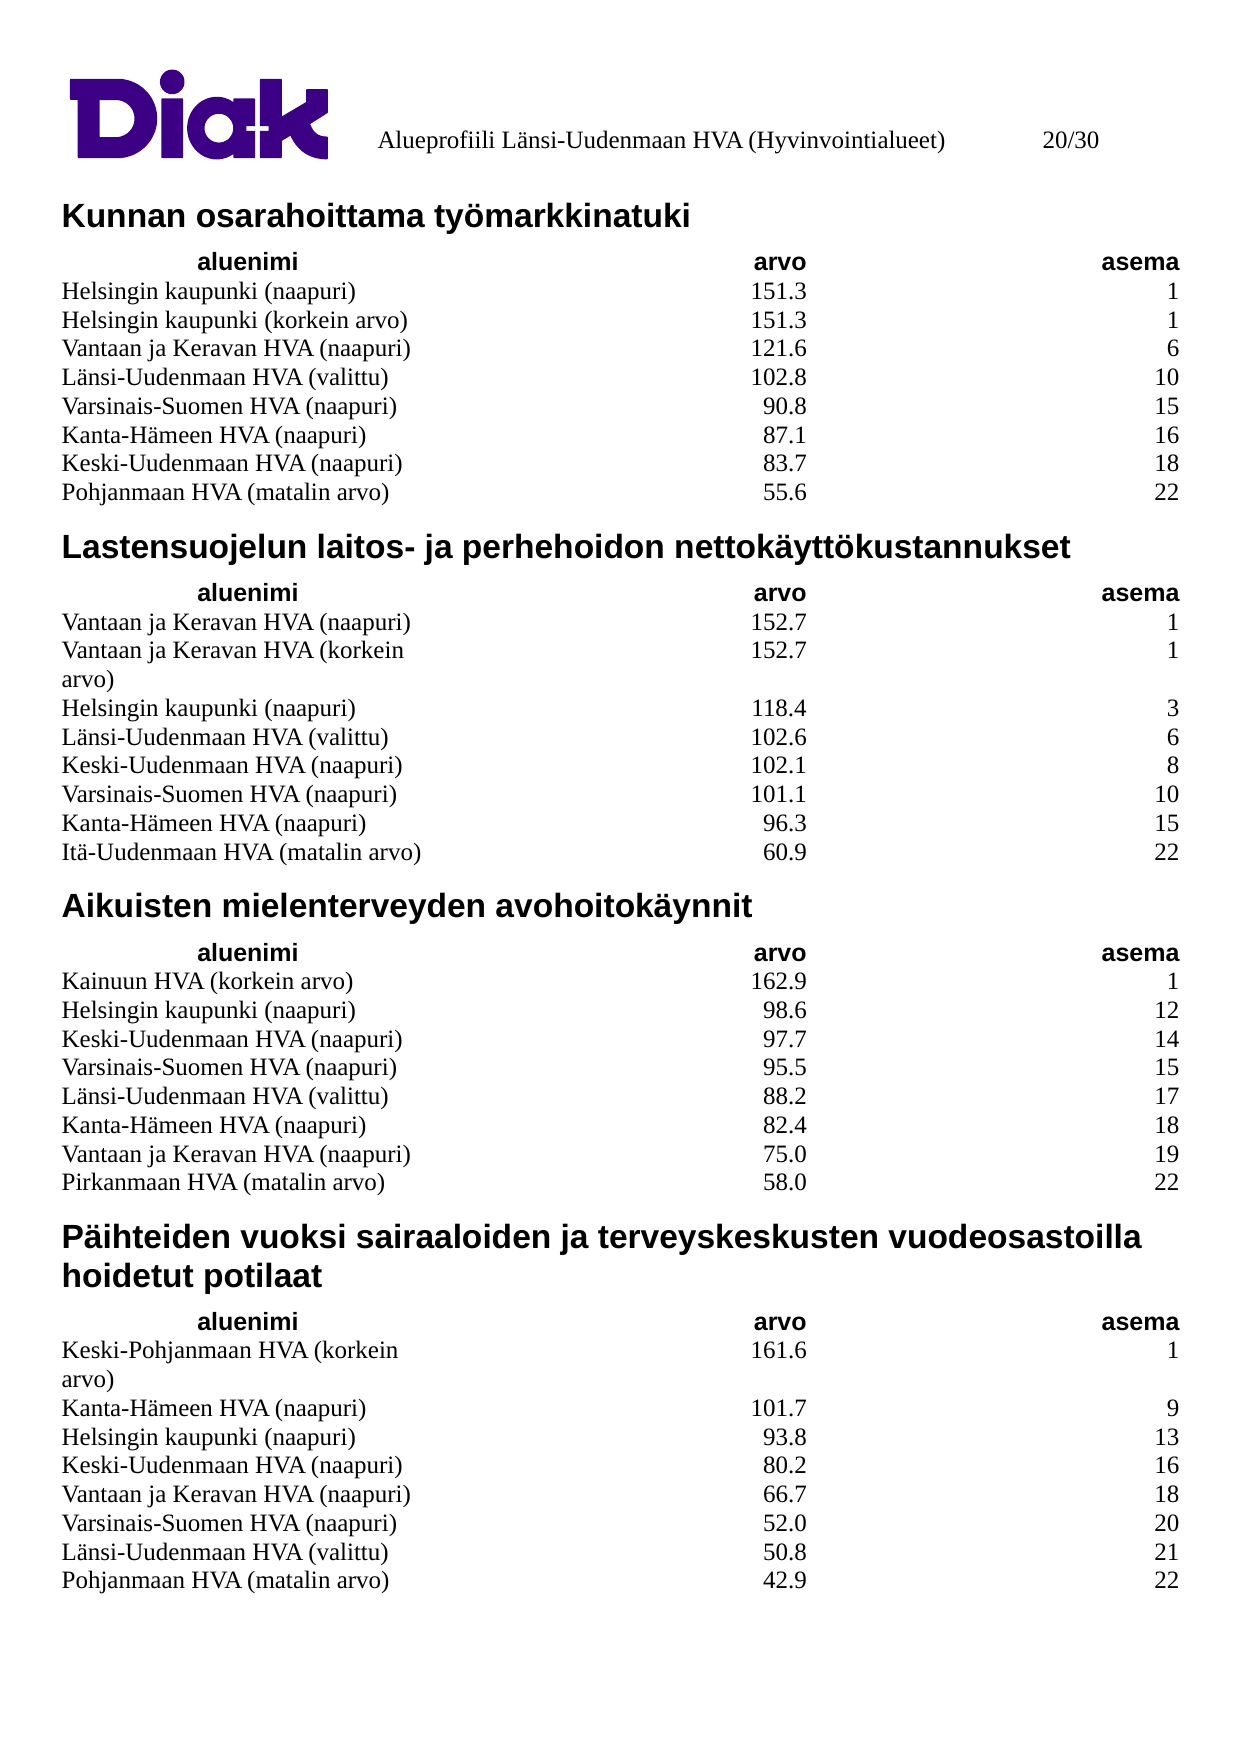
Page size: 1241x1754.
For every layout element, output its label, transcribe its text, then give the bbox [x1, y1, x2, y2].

table_cell 18 [806, 449, 1179, 477]
table_cell 121.6 [434, 334, 806, 362]
table_cell 52.0 [434, 1508, 806, 1537]
table_cell 102.1 [434, 751, 806, 779]
table_cell 42.9 [434, 1566, 806, 1594]
table_cell 1 [806, 1336, 1179, 1393]
table_cell Kanta-Hämeen HVA (naapuri) [61, 808, 434, 837]
table_cell 21 [806, 1537, 1179, 1566]
table_cell Varsinais-Suomen HVA (naapuri) [61, 391, 434, 420]
table_cell 3 [806, 693, 1179, 722]
table_header arvo [434, 1307, 806, 1336]
table_cell 8 [806, 751, 1179, 779]
table_cell Vantaan ja Keravan HVA (naapuri) [61, 1479, 434, 1508]
table_cell 18 [806, 1479, 1179, 1508]
table_cell 162.9 [434, 966, 806, 995]
table_cell 66.7 [434, 1479, 806, 1508]
table_cell 22 [806, 1168, 1179, 1196]
table_cell 152.7 [434, 636, 806, 693]
table_cell 15 [806, 391, 1179, 420]
subtitle Kunnan osarahoittama työmarkkinatuki [61, 196, 1179, 235]
table_cell Keski-Uudenmaan HVA (naapuri) [61, 1024, 434, 1052]
table_cell Keski-Uudenmaan HVA (naapuri) [61, 449, 434, 477]
table_cell 96.3 [434, 808, 806, 837]
table_cell 83.7 [434, 449, 806, 477]
table_cell Helsingin kaupunki (naapuri) [61, 693, 434, 722]
table_cell 60.9 [434, 837, 806, 866]
table_cell 9 [806, 1393, 1179, 1422]
table_cell 95.5 [434, 1053, 806, 1081]
table_cell 6 [806, 722, 1179, 751]
table_cell Keski-Uudenmaan HVA (naapuri) [61, 1451, 434, 1479]
table_cell 118.4 [434, 693, 806, 722]
table_cell 18 [806, 1110, 1179, 1139]
table_cell 152.7 [434, 607, 806, 636]
table_cell 1 [806, 966, 1179, 995]
table_cell 98.6 [434, 995, 806, 1024]
table_cell Keski-Pohjanmaan HVA (korkein arvo) [61, 1336, 434, 1393]
table_cell Helsingin kaupunki (naapuri) [61, 276, 434, 305]
table_cell 1 [806, 305, 1179, 333]
table_cell 6 [806, 334, 1179, 362]
table_cell 16 [806, 1451, 1179, 1479]
table_cell Länsi-Uudenmaan HVA (valittu) [61, 1081, 434, 1110]
table_cell 87.1 [434, 420, 806, 448]
table_cell Länsi-Uudenmaan HVA (valittu) [61, 1537, 434, 1566]
table_cell Helsingin kaupunki (naapuri) [61, 995, 434, 1024]
table_cell 15 [806, 1053, 1179, 1081]
table_cell 16 [806, 420, 1179, 448]
subtitle Päihteiden vuoksi sairaaloiden ja terveyskeskusten vuodeosastoilla hoidetut potilaat [61, 1217, 1179, 1294]
table_cell 80.2 [434, 1451, 806, 1479]
table_cell 88.2 [434, 1081, 806, 1110]
table_header aluenimi [61, 578, 434, 607]
table_cell 82.4 [434, 1110, 806, 1139]
table_header asema [806, 578, 1179, 607]
table_header asema [806, 938, 1179, 966]
table_cell 13 [806, 1422, 1179, 1451]
table_cell 102.6 [434, 722, 806, 751]
table_header aluenimi [61, 1307, 434, 1336]
table_cell 1 [806, 636, 1179, 693]
table_cell 22 [806, 837, 1179, 866]
table_cell 10 [806, 362, 1179, 391]
table_cell 102.8 [434, 362, 806, 391]
table_cell Keski-Uudenmaan HVA (naapuri) [61, 751, 434, 779]
table_cell 15 [806, 808, 1179, 837]
table_cell Helsingin kaupunki (naapuri) [61, 1422, 434, 1451]
table_cell Vantaan ja Keravan HVA (naapuri) [61, 1139, 434, 1167]
table_cell 14 [806, 1024, 1179, 1052]
table_cell Pohjanmaan HVA (matalin arvo) [61, 1566, 434, 1594]
table_cell 1 [806, 276, 1179, 305]
table_cell Pirkanmaan HVA (matalin arvo) [61, 1168, 434, 1196]
table_cell Länsi-Uudenmaan HVA (valittu) [61, 362, 434, 391]
table_cell Helsingin kaupunki (korkein arvo) [61, 305, 434, 333]
table_cell Vantaan ja Keravan HVA (naapuri) [61, 607, 434, 636]
table_header asema [806, 1307, 1179, 1336]
table_cell 151.3 [434, 305, 806, 333]
table_cell 151.3 [434, 276, 806, 305]
table_cell 17 [806, 1081, 1179, 1110]
table_cell 22 [806, 477, 1179, 506]
table_cell 93.8 [434, 1422, 806, 1451]
table_cell 101.1 [434, 779, 806, 808]
table_cell Varsinais-Suomen HVA (naapuri) [61, 779, 434, 808]
table_header asema [806, 247, 1179, 276]
table_cell 1 [806, 607, 1179, 636]
subtitle Aikuisten mielenterveyden avohoitokäynnit [61, 886, 1179, 925]
table_cell 97.7 [434, 1024, 806, 1052]
table_cell Pohjanmaan HVA (matalin arvo) [61, 477, 434, 506]
table_cell Kanta-Hämeen HVA (naapuri) [61, 420, 434, 448]
table_cell 161.6 [434, 1336, 806, 1393]
table_cell 75.0 [434, 1139, 806, 1167]
table_cell 55.6 [434, 477, 806, 506]
table_cell Kanta-Hämeen HVA (naapuri) [61, 1393, 434, 1422]
table_cell Varsinais-Suomen HVA (naapuri) [61, 1053, 434, 1081]
table_cell Itä-Uudenmaan HVA (matalin arvo) [61, 837, 434, 866]
table_cell 12 [806, 995, 1179, 1024]
table_cell 20 [806, 1508, 1179, 1537]
table_cell Kanta-Hämeen HVA (naapuri) [61, 1110, 434, 1139]
table_cell 22 [806, 1566, 1179, 1594]
table_header aluenimi [61, 247, 434, 276]
table_header arvo [434, 938, 806, 966]
table_cell Kainuun HVA (korkein arvo) [61, 966, 434, 995]
table_header arvo [434, 247, 806, 276]
table_cell 10 [806, 779, 1179, 808]
table_header arvo [434, 578, 806, 607]
table_cell 19 [806, 1139, 1179, 1167]
subtitle Lastensuojelun laitos- ja perhehoidon nettokäyttökustannukset [61, 527, 1179, 566]
table_cell 50.8 [434, 1537, 806, 1566]
table_cell 58.0 [434, 1168, 806, 1196]
table_cell Vantaan ja Keravan HVA (naapuri) [61, 334, 434, 362]
table_cell Vantaan ja Keravan HVA (korkein arvo) [61, 636, 434, 693]
table_header aluenimi [61, 938, 434, 966]
table_cell 101.7 [434, 1393, 806, 1422]
table_cell Varsinais-Suomen HVA (naapuri) [61, 1508, 434, 1537]
table_cell 90.8 [434, 391, 806, 420]
table_cell Länsi-Uudenmaan HVA (valittu) [61, 722, 434, 751]
